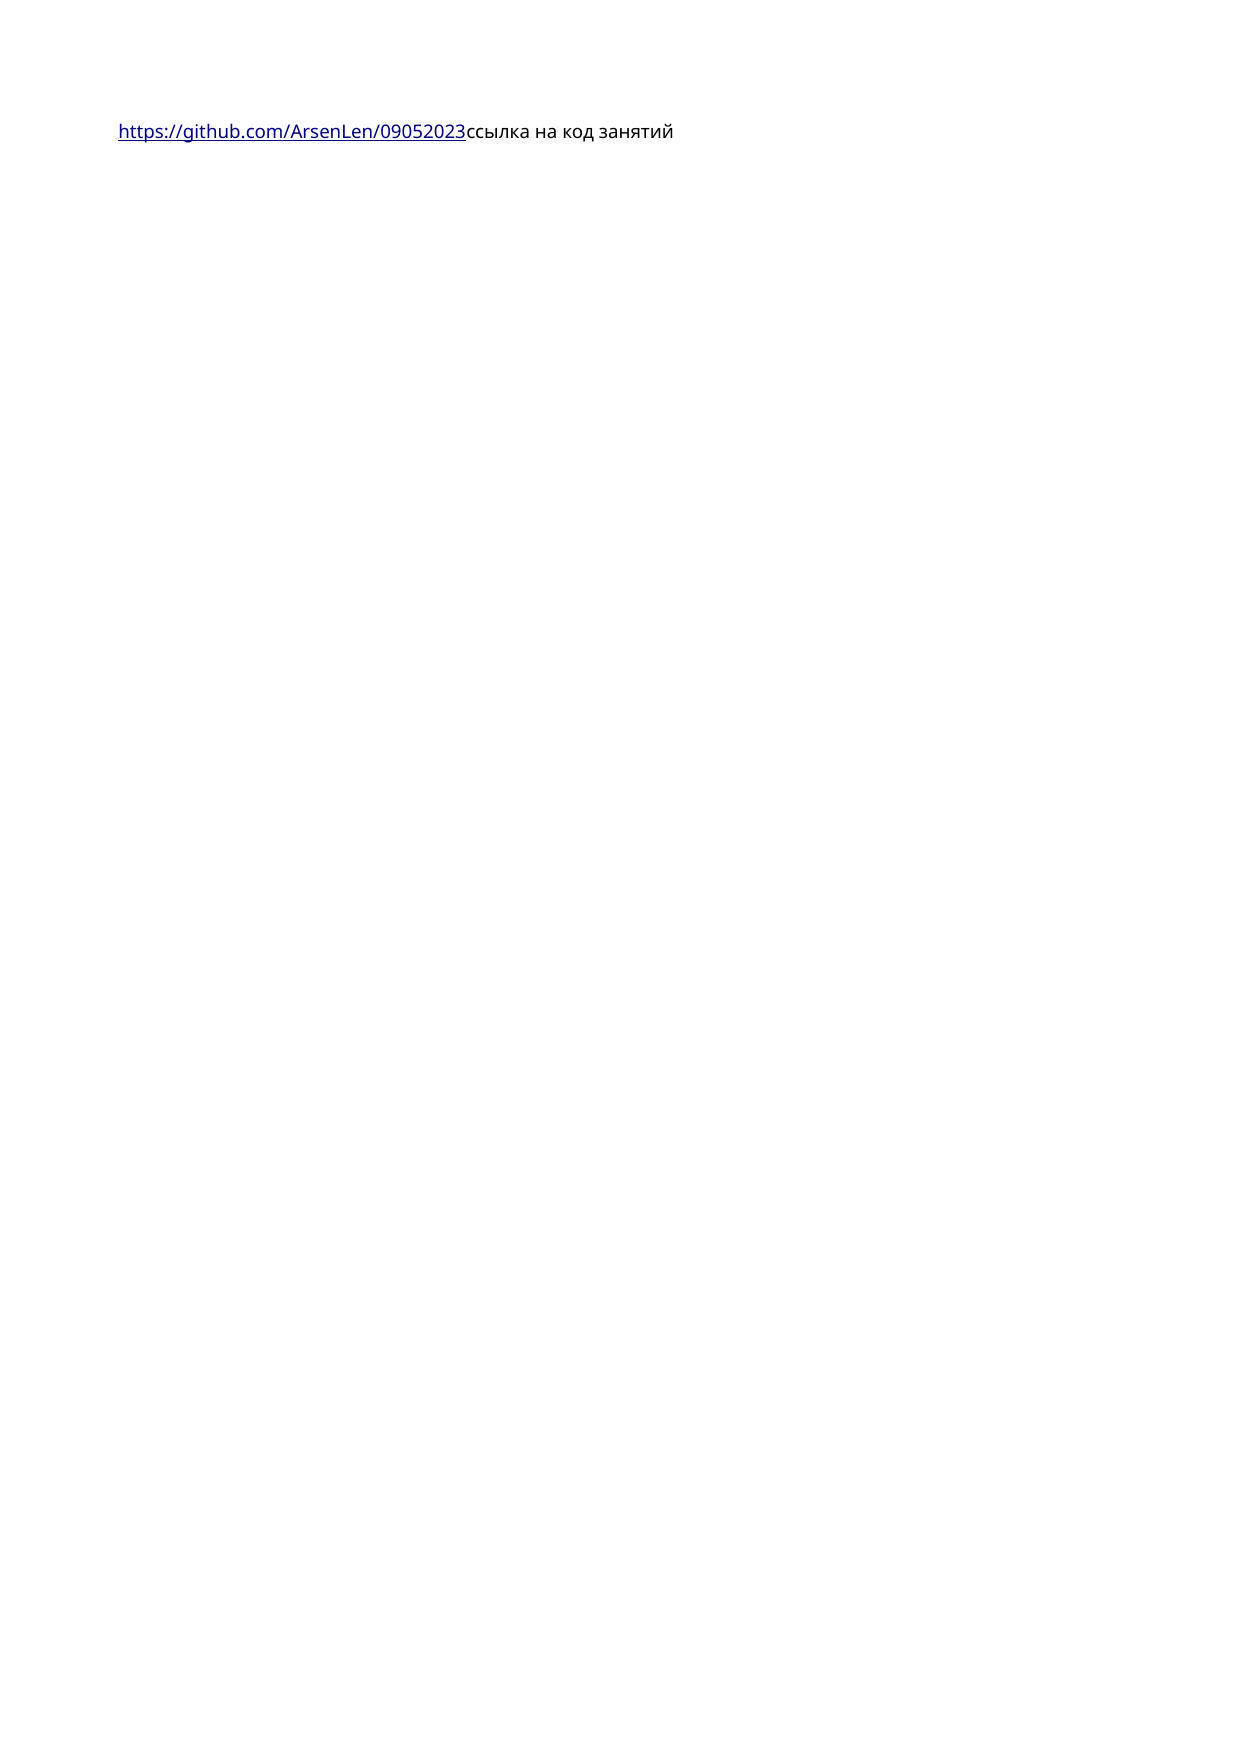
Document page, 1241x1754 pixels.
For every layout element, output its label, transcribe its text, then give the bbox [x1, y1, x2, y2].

text https://github.com/ArsenLen/09052023ссылка на код занятий [118, 118, 1122, 144]
